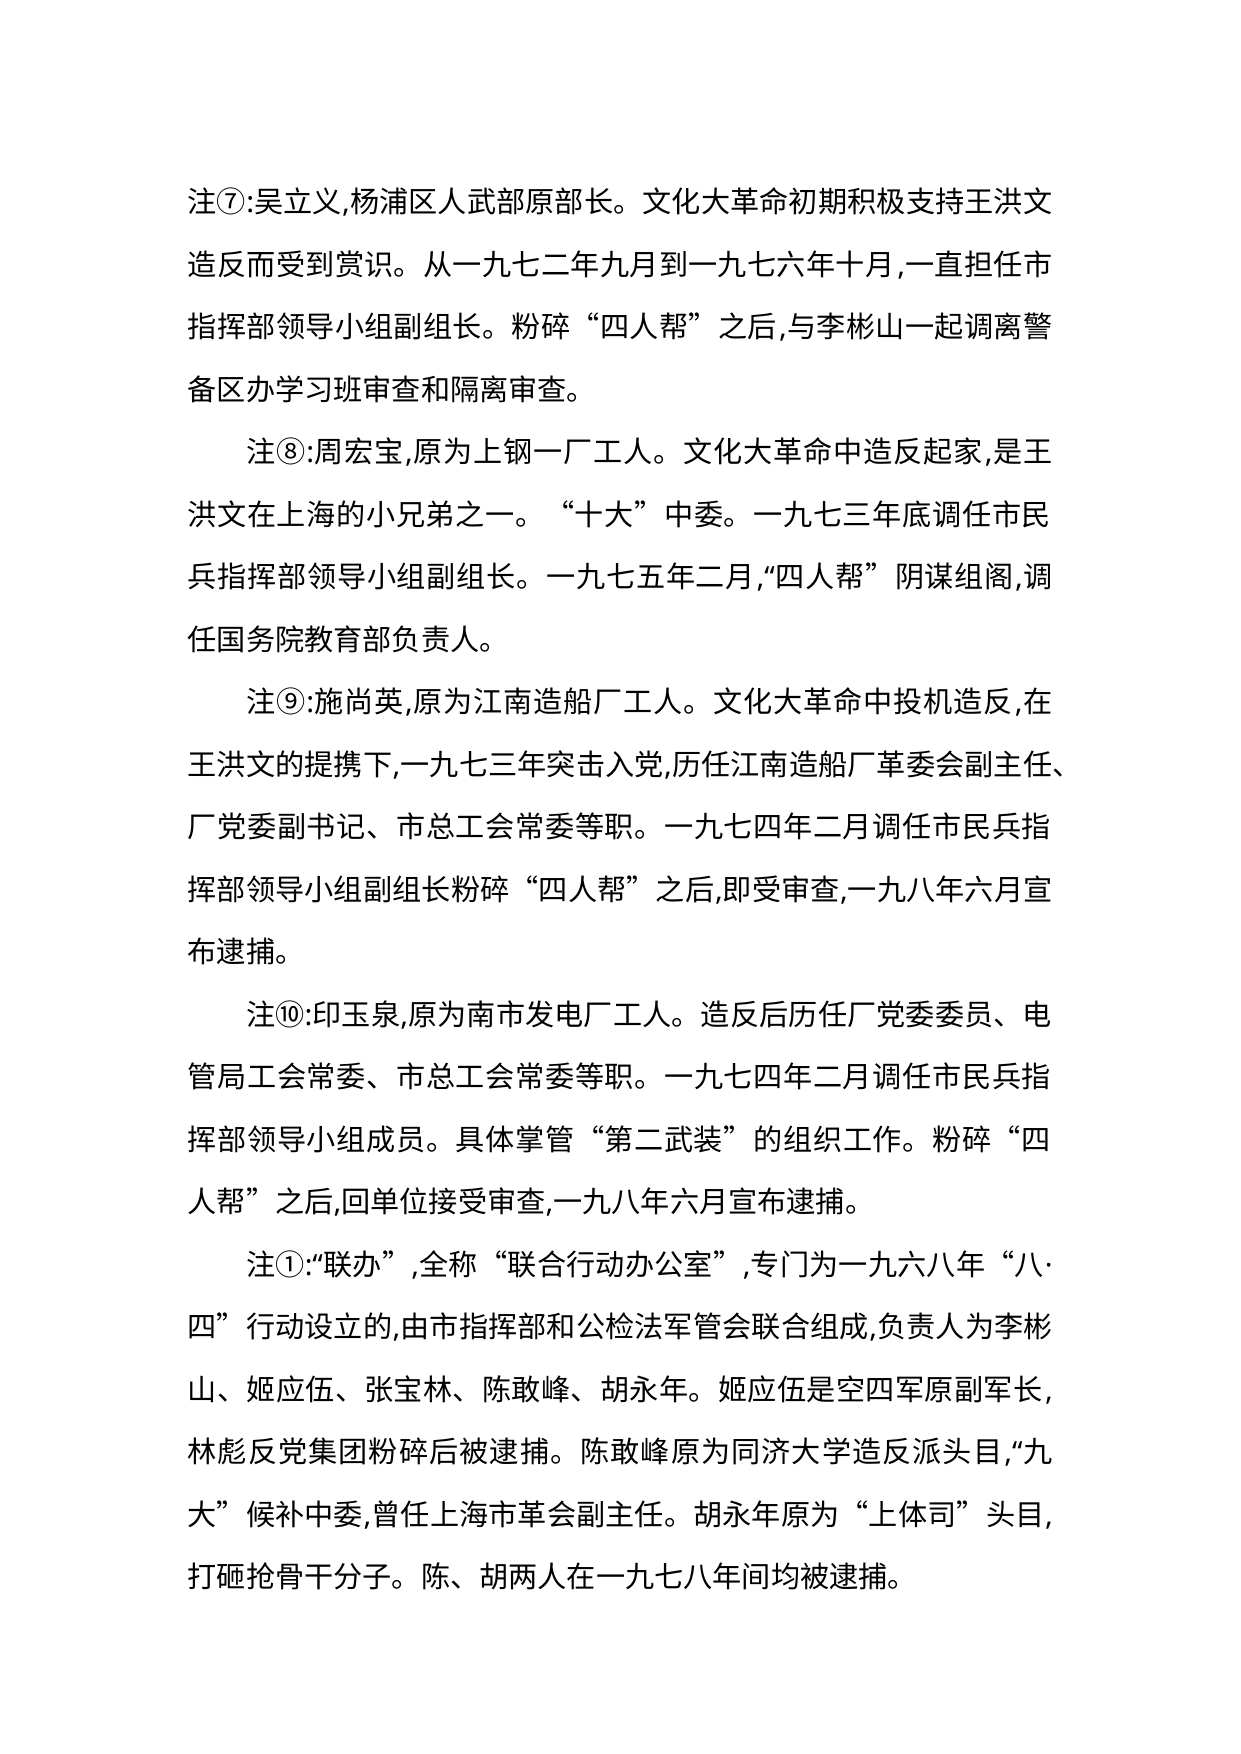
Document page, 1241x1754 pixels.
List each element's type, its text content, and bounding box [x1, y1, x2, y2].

text 注⑦:吴立义,杨浦区人武部原部长。文化大革命初期积极支持王洪文造反而受到赏识。从一九七二年九月到一九七六年十月,一直担任市指挥部领导小组副组长。粉碎“四人帮”之后,与李彬山一起调离警备区办学习班审查和隔离审查。 [187, 158, 1053, 408]
text 注⑧:周宏宝,原为上钢一厂工人。文化大革命中造反起家,是王洪文在上海的小兄弟之一。“十大”中委。一九七三年底调任市民兵指挥部领导小组副组长。一九七五年二月,“四人帮”阴谋组阁,调任国务院教育部负责人。 [187, 408, 1053, 658]
text 注⑩:印玉泉,原为南市发电厂工人。造反后历任厂党委委员、电管局工会常委、市总工会常委等职。一九七四年二月调任市民兵指挥部领导小组成员。具体掌管“第二武装”的组织工作。粉碎“四人帮”之后,回单位接受审查,一九八年六月宣布逮捕。 [187, 971, 1053, 1221]
text 注①:“联办”,全称“联合行动办公室”,专门为一九六八年“八·四”行动设立的,由市指挥部和公检法军管会联合组成,负责人为李彬山、姬应伍、张宝林、陈敢峰、胡永年。姬应伍是空四军原副军长,林彪反党集团粉碎后被逮捕。陈敢峰原为同济大学造反派头目,“九大”候补中委,曾任上海市革会副主任。胡永年原为“上体司”头目,打砸抢骨干分子。陈、胡两人在一九七八年间均被逮捕。 [187, 1221, 1053, 1596]
text 注⑨:施尚英,原为江南造船厂工人。文化大革命中投机造反,在王洪文的提携下,一九七三年突击入党,历任江南造船厂革委会副主任、厂党委副书记、市总工会常委等职。一九七四年二月调任市民兵指挥部领导小组副组长粉碎“四人帮”之后,即受审查,一九八年六月宣布逮捕。 [187, 658, 1053, 971]
